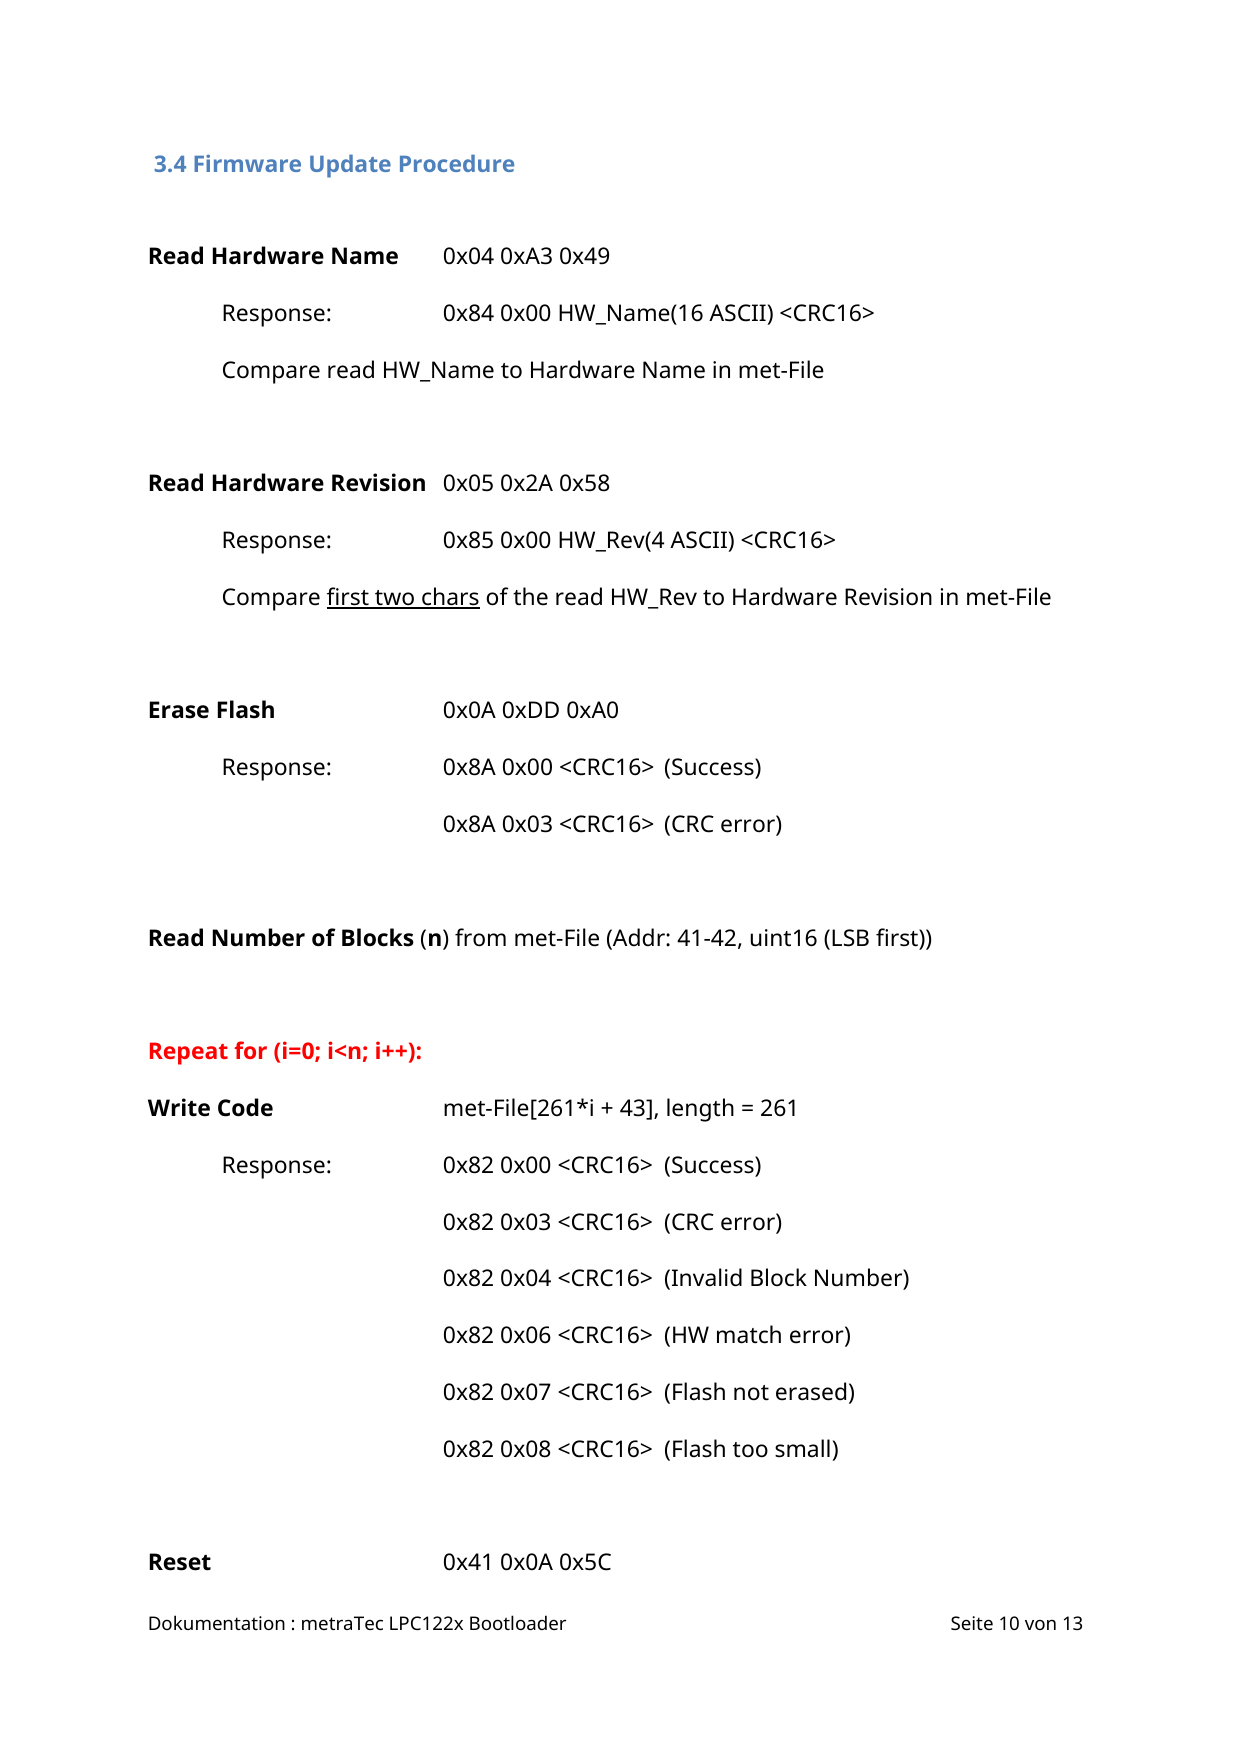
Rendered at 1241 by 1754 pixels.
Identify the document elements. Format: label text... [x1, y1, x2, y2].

text Repeat for (i=0; i<n; i++): [148, 1035, 1093, 1066]
subtitle Firmware Update Procedure [148, 148, 1093, 179]
text Reset 0x41 0x0A 0x5C [148, 1546, 1093, 1577]
text Response: 0x85 0x00 HW_Rev(4 ASCII) <CRC16> [148, 524, 1093, 555]
text Erase Flash 0x0A 0xDD 0xA0 [148, 694, 1093, 726]
text 0x82 0x07 <CRC16> (Flash not erased) [148, 1376, 1093, 1407]
text Response: 0x8A 0x00 <CRC16> (Success) [148, 751, 1093, 782]
text Response: 0x82 0x00 <CRC16> (Success) [148, 1149, 1093, 1180]
text Write Code met-File[261*i + 43], length = 261 [148, 1092, 1093, 1123]
text 0x8A 0x03 <CRC16> (CRC error) [148, 808, 1093, 839]
text 0x82 0x04 <CRC16> (Invalid Block Number) [148, 1262, 1093, 1293]
text Read Hardware Revision 0x05 0x2A 0x58 [148, 467, 1093, 499]
text Response: 0x84 0x00 HW_Name(16 ASCII) <CRC16> [148, 297, 1093, 328]
text 0x82 0x06 <CRC16> (HW match error) [148, 1319, 1093, 1350]
text Compare first two chars of the read HW_Rev to Hardware Revision in met-File [148, 581, 1093, 612]
text Read Hardware Name 0x04 0xA3 0x49 [148, 240, 1093, 272]
text Read Number of Blocks (n) from met-File (Addr: 41-42, uint16 (LSB first)) [148, 922, 1093, 953]
text Compare read HW_Name to Hardware Name in met-File [148, 354, 1093, 385]
text 0x82 0x03 <CRC16> (CRC error) [148, 1205, 1093, 1237]
text 0x82 0x08 <CRC16> (Flash too small) [148, 1432, 1093, 1464]
